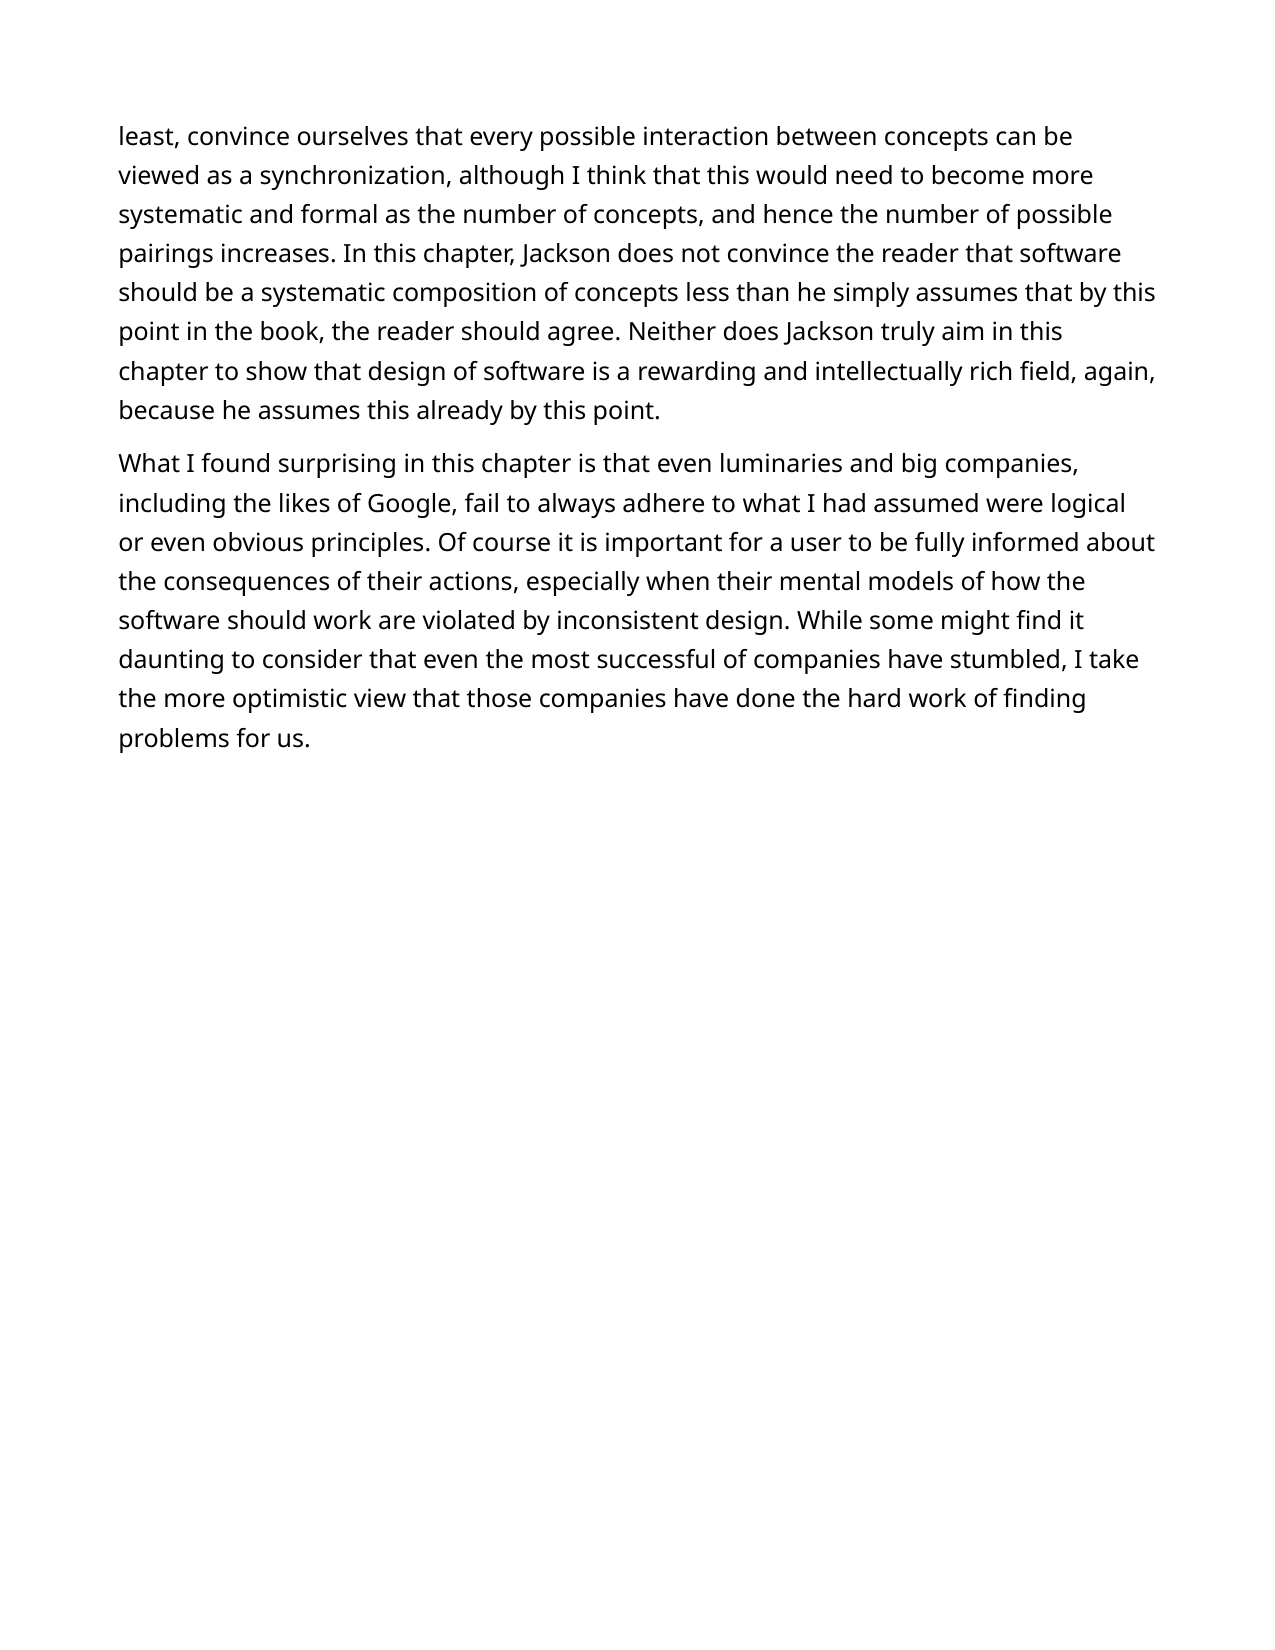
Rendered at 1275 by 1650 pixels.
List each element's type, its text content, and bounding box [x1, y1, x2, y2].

text least, convince ourselves that every possible interaction between concepts can be viewed as a synchronization, although I think that this would need to become more systematic and formal as the number of concepts, and hence the number of possible pairings increases. In this chapter, Jackson does not convince the reader that software should be a systematic composition of concepts less than he simply assumes that by this point in the book, the reader should agree. Neither does Jackson truly aim in this chapter to show that design of software is a rewarding and intellectually rich field, again, because he assumes this already by this point. [118, 118, 1157, 426]
text What I found surprising in this chapter is that even luminaries and big companies, including the likes of Google, fail to always adhere to what I had assumed were logical or even obvious principles. Of course it is important for a user to be fully informed about the consequences of their actions, especially when their mental models of how the software should work are violated by inconsistent design. While some might find it daunting to consider that even the most successful of companies have stumbled, I take the more optimistic view that those companies have done the hard work of finding problems for us. [118, 446, 1157, 754]
